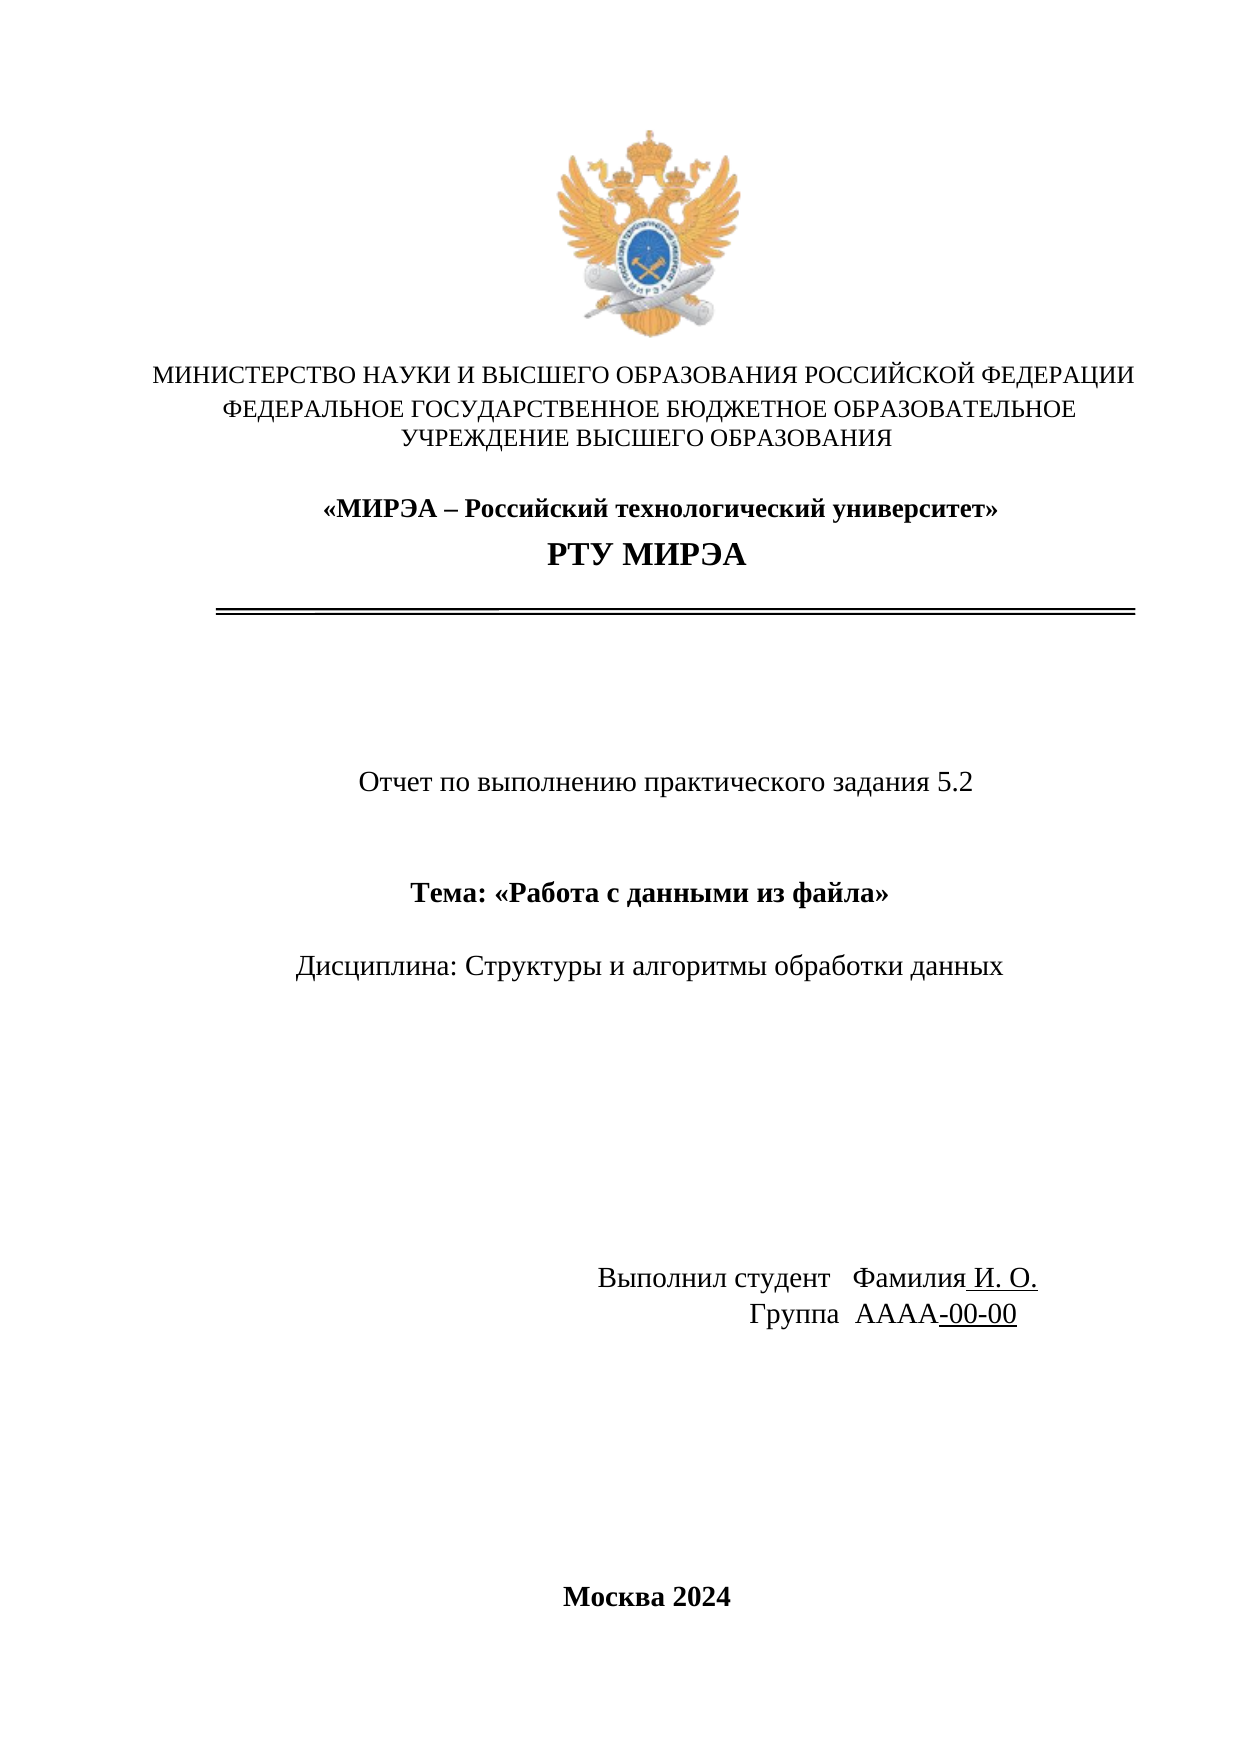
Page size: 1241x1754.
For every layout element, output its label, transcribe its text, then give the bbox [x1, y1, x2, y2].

text Москва 2024 [148, 1579, 1146, 1612]
text Дисциплина: Структуры и алгоритмы обработки данных [186, 948, 1113, 982]
text МИНИСТЕРСТВО НАУКИ И ВЫСШЕГО ОБРАЗОВАНИЯ РОССИЙСКОЙ ФЕДЕРАЦИИ [148, 360, 1146, 388]
text «МИРЭА – Российский технологический университет» [323, 492, 1146, 523]
text ФЕДЕРАЛЬНОЕ ГОСУДАРСТВЕННОЕ БЮДЖЕТНОЕ ОБРАЗОВАТЕЛЬНОЕ УЧРЕЖДЕНИЕ ВЫСШЕГО ОБРАЗОВАНИЯ [153, 394, 1146, 452]
text РТУ МИРЭА [148, 534, 1146, 572]
text Группа АААА-00-00 [148, 1296, 1146, 1329]
picture [533, 118, 761, 341]
text Выполнил студент Фамилия И. О. [590, 1261, 1146, 1294]
text Тема: «Работа с данными из файла» [186, 875, 1113, 908]
text Отчет по выполнению практического задания 5.2 [186, 764, 1146, 798]
